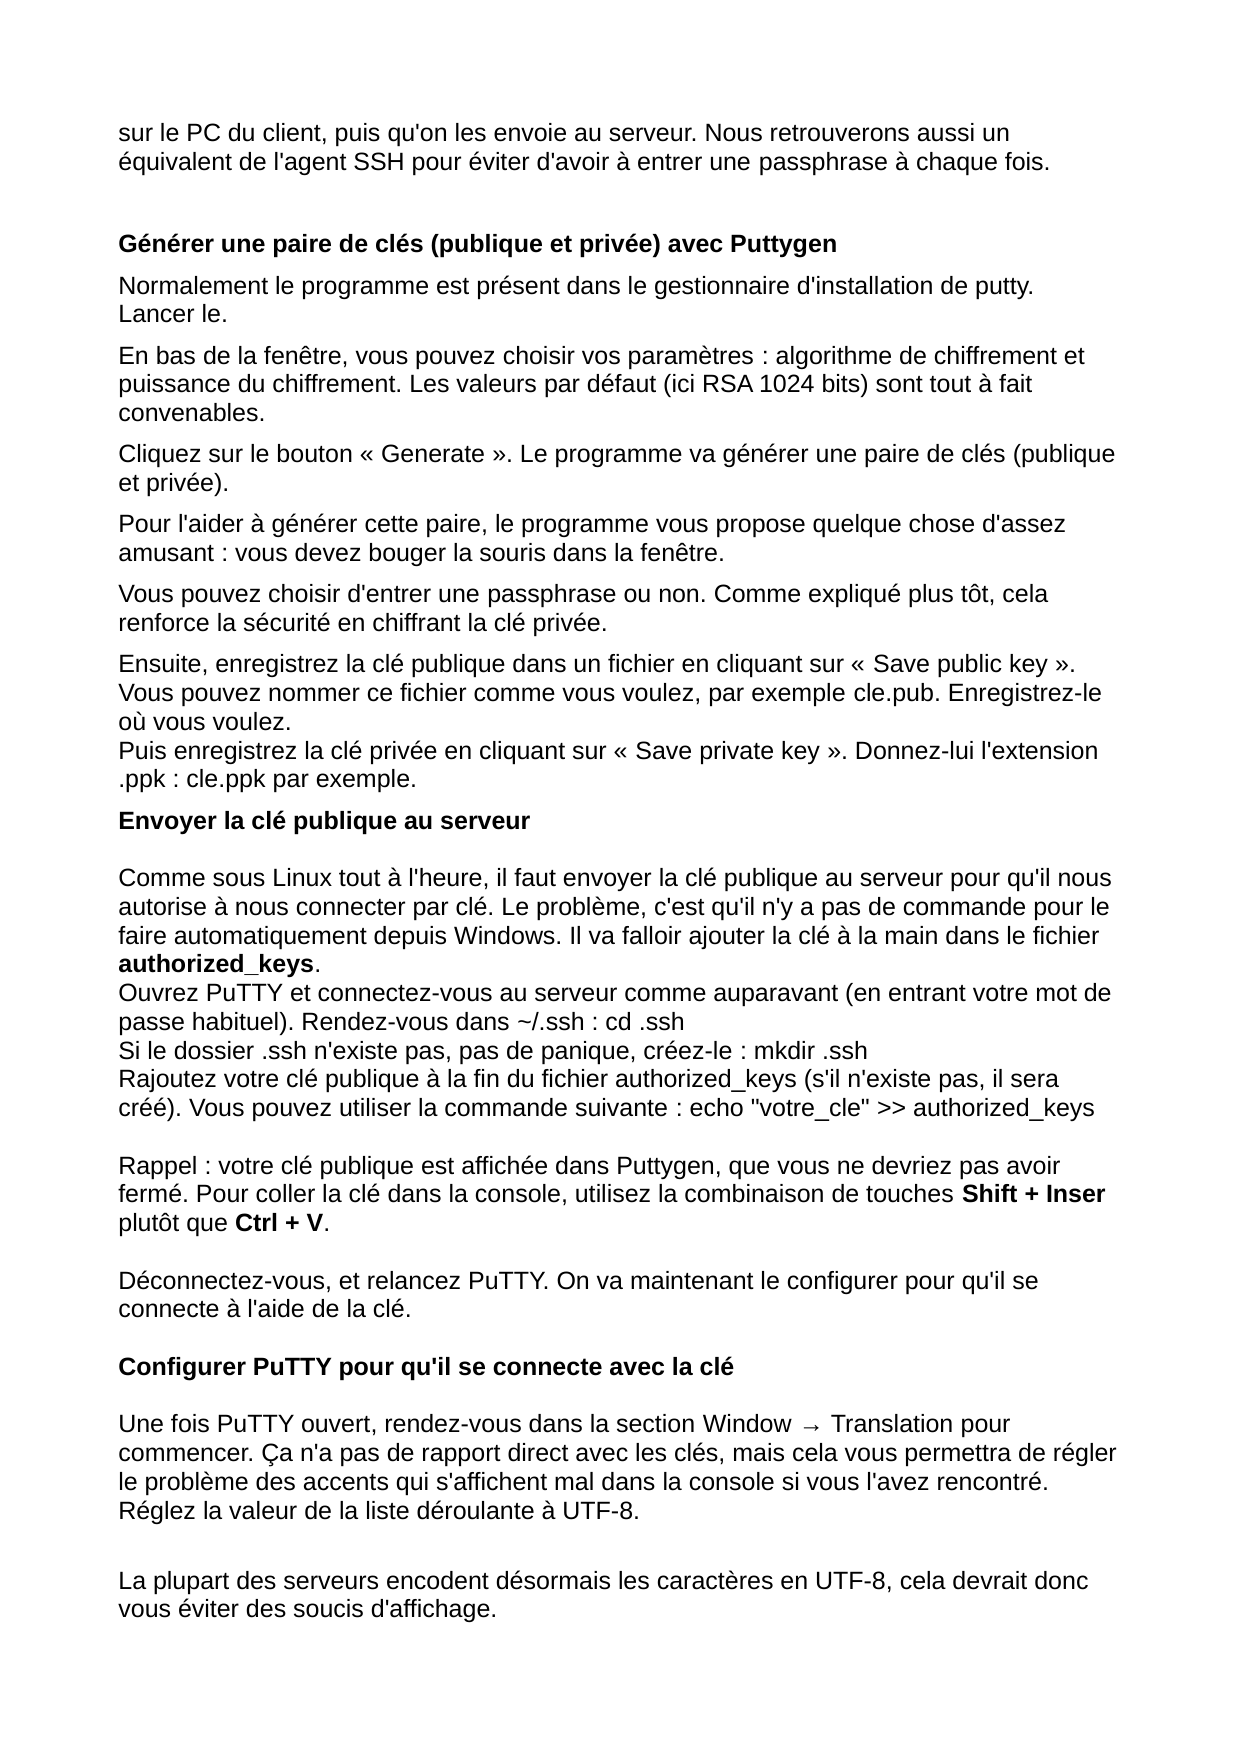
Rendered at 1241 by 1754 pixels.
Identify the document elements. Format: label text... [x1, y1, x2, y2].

text ﻿Si le dossier .ssh n'existe pas, pas de panique, créez-le : mkdir .ssh [118, 1036, 1122, 1064]
text ﻿Cliquez sur le bouton « Generate ». Le programme va générer une paire de clés (publique et privée). [118, 439, 1122, 497]
text ﻿Configurer PuTTY pour qu'il se connecte avec la clé [118, 1352, 1122, 1381]
text ﻿Rajoutez votre clé publique à la fin du fichier authorized_keys (s'il n'existe pas, il sera créé). Vous pouvez utiliser la commande suivante : ﻿echo "votre_cle" >> authorized_keys [118, 1064, 1122, 1122]
text ﻿En bas de la fenêtre, vous pouvez choisir vos paramètres : algorithme de chiffrement et puissance du chiffrement. Les valeurs par défaut (ici RSA 1024 bits) sont tout à fait convenables. [118, 341, 1122, 427]
text sur le PC du client, puis qu'on les envoie au serveur. Nous retrouverons aussi un équivalent de l'agent SSH pour éviter d'avoir à entrer une passphrase à chaque fois. [118, 118, 1122, 176]
text ﻿Ouvrez PuTTY et connectez-vous au serveur comme auparavant (en entrant votre mot de passe habituel). Rendez-vous dans ~/.ssh : cd .ssh [118, 978, 1122, 1036]
text ﻿Comme sous Linux tout à l'heure, il faut envoyer la clé publique au serveur pour qu'il nous autorise à nous connecter par clé. Le problème, c'est qu'il n'y a pas de commande pour le faire automatiquement depuis Windows. Il va falloir ajouter la clé à la main dans le fichier authorized_keys. [118, 863, 1122, 978]
text ﻿ [118, 1537, 1122, 1566]
text Normalement le programme est présent dans le gestionnaire d'installation de putty. Lancer le. [118, 271, 1122, 328]
text ﻿Une fois PuTTY ouvert, rendez-vous dans la section Window → Translation pour commencer. Ça n'a pas de rapport direct avec les clés, mais cela vous permettra de régler le problème des accents qui s'affichent mal dans la console si vous l'avez rencontré. [118, 1409, 1122, 1496]
text ﻿Rappel : votre clé publique est affichée dans Puttygen, que vous ne devriez pas avoir fermé. Pour coller la clé dans la console, utilisez la combinaison de touches Shift + Inser plutôt que Ctrl + V. [118, 1151, 1122, 1237]
text ﻿Envoyer la clé publique au serveur [118, 806, 1122, 834]
text ﻿Vous pouvez choisir d'entrer une passphrase ou non. Comme expliqué plus tôt, cela renforce la sécurité en chiffrant la clé privée. [118, 579, 1122, 637]
text ﻿Pour l'aider à générer cette paire, le programme vous propose quelque chose d'assez amusant : vous devez bouger la souris dans la fenêtre. [118, 509, 1122, 567]
text ﻿Déconnectez-vous, et relancez PuTTY. On va maintenant le configurer pour qu'il se connecte à l'aide de la clé. [118, 1266, 1122, 1323]
text Générer une paire de clés (publique et privée) avec Puttygen [118, 229, 1122, 258]
text ﻿Ensuite, enregistrez la clé publique dans un fichier en cliquant sur « Save public key ». Vous pouvez nommer ce fichier comme vous voulez, par exemple cle.pub. Enregistrez-le où vous voulez. Puis enregistrez la clé privée en cliquant sur « Save private key ». Donnez-lui l'extension .ppk : cle.ppk par exemple. [118, 649, 1122, 793]
text Réglez la valeur de la liste déroulante à UTF-8. [118, 1496, 1122, 1524]
text La plupart des serveurs encodent désormais les caractères en UTF-8, cela devrait donc vous éviter des soucis d'affichage. [118, 1566, 1122, 1623]
